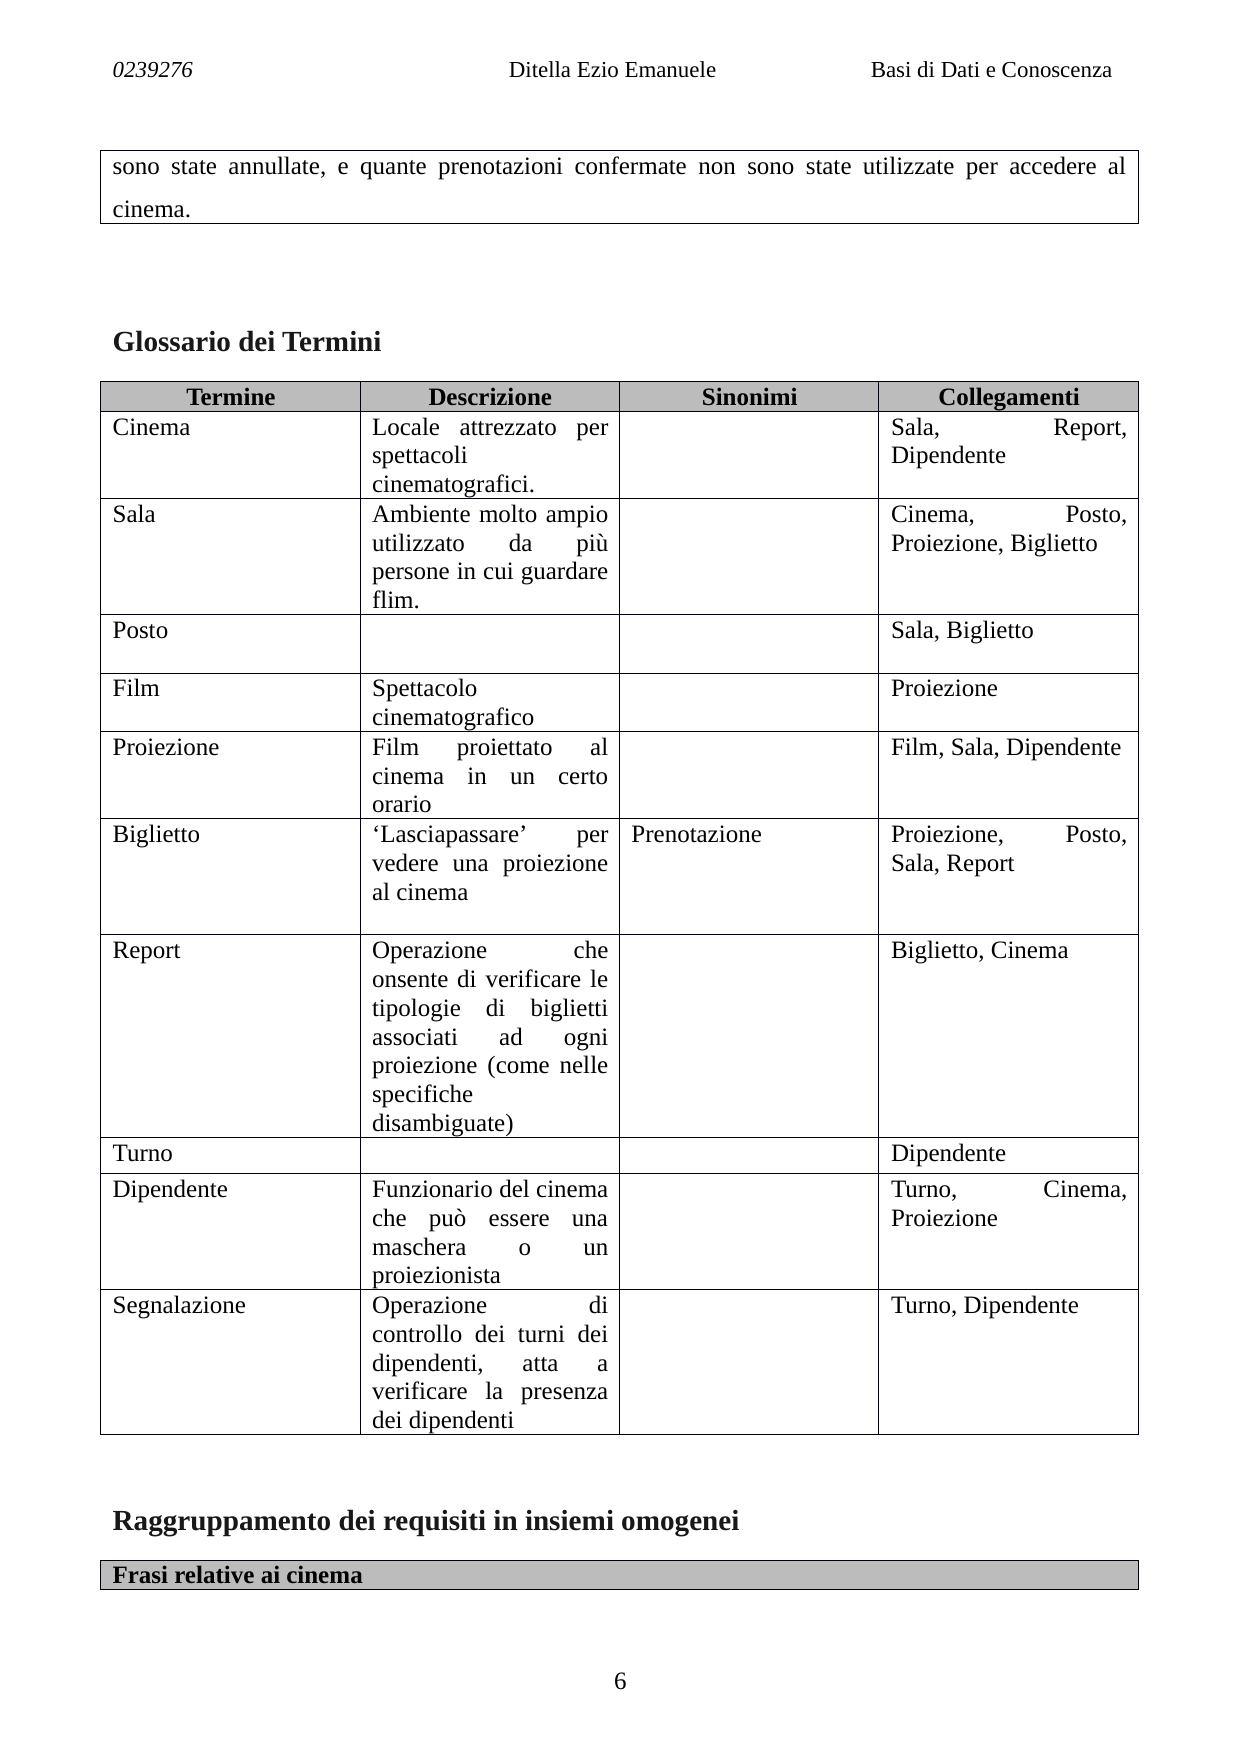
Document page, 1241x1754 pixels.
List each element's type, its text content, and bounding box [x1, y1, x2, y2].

table_header Sinonimi [620, 382, 878, 411]
table_cell Posto [101, 615, 360, 672]
table_header Descrizione [361, 382, 619, 411]
table_cell Proiezione [879, 674, 1138, 731]
table_cell Dipendente [879, 1138, 1138, 1173]
table_cell Spettacolo cinematografico [361, 674, 619, 731]
table_cell Prenotazione [620, 819, 878, 934]
table_cell Film [101, 674, 360, 731]
table_header Collegamenti [879, 382, 1138, 411]
table_cell Operazione che onsente di verificare le tipologie di biglietti associati ad ogni proiezione (come nelle specifiche disambiguate) [361, 935, 619, 1137]
table_cell Dipendente [101, 1174, 360, 1289]
table_cell Turno, Cinema, Proiezione [879, 1174, 1138, 1289]
table_header sono state annullate, e quante prenotazioni confermate non sono state utilizzate per accedere al cinema. [101, 151, 1138, 223]
table_cell [361, 1138, 619, 1173]
table_cell ‘Lasciapassare’ per vedere una proiezione al cinema [361, 819, 619, 934]
table_cell Report [101, 935, 360, 1137]
table_cell [361, 615, 619, 672]
table_cell Turno [101, 1138, 360, 1173]
table_cell Segnalazione [101, 1290, 360, 1434]
table_header Frasi relative ai cinema [101, 1561, 1138, 1589]
subtitle Glossario dei Termini [112, 324, 1128, 358]
table_cell Ambiente molto ampio utilizzato da più persone in cui guardare flim. [361, 499, 619, 614]
table_cell [620, 674, 878, 731]
table_cell Cinema [101, 412, 360, 498]
table_cell [620, 935, 878, 1137]
table_cell Proiezione [101, 732, 360, 818]
subtitle Raggruppamento dei requisiti in insiemi omogenei [112, 1503, 1128, 1537]
table_cell Sala, Report, Dipendente [879, 412, 1138, 498]
table_cell [620, 1174, 878, 1289]
table_cell Proiezione, Posto, Sala, Report [879, 819, 1138, 934]
table_cell [620, 615, 878, 672]
table_cell [620, 412, 878, 498]
table_cell [620, 499, 878, 614]
table_cell Biglietto [101, 819, 360, 934]
table_cell Film, Sala, Dipendente [879, 732, 1138, 818]
table_cell [620, 1290, 878, 1434]
table_cell Turno, Dipendente [879, 1290, 1138, 1434]
table_cell [620, 732, 878, 818]
table_cell Locale attrezzato per spettacoli cinematografici. [361, 412, 619, 498]
table_cell Operazione di controllo dei turni dei dipendenti, atta a verificare la presenza dei dipendenti [361, 1290, 619, 1434]
table_header Termine [101, 382, 360, 411]
table_cell [620, 1138, 878, 1173]
table_cell Sala, Biglietto [879, 615, 1138, 672]
table_cell Film proiettato al cinema in un certo orario [361, 732, 619, 818]
table_cell Funzionario del cinema che può essere una maschera o un proiezionista [361, 1174, 619, 1289]
table_cell Cinema, Posto, Proiezione, Biglietto [879, 499, 1138, 614]
table_cell Biglietto, Cinema [879, 935, 1138, 1137]
table_cell Sala [101, 499, 360, 614]
